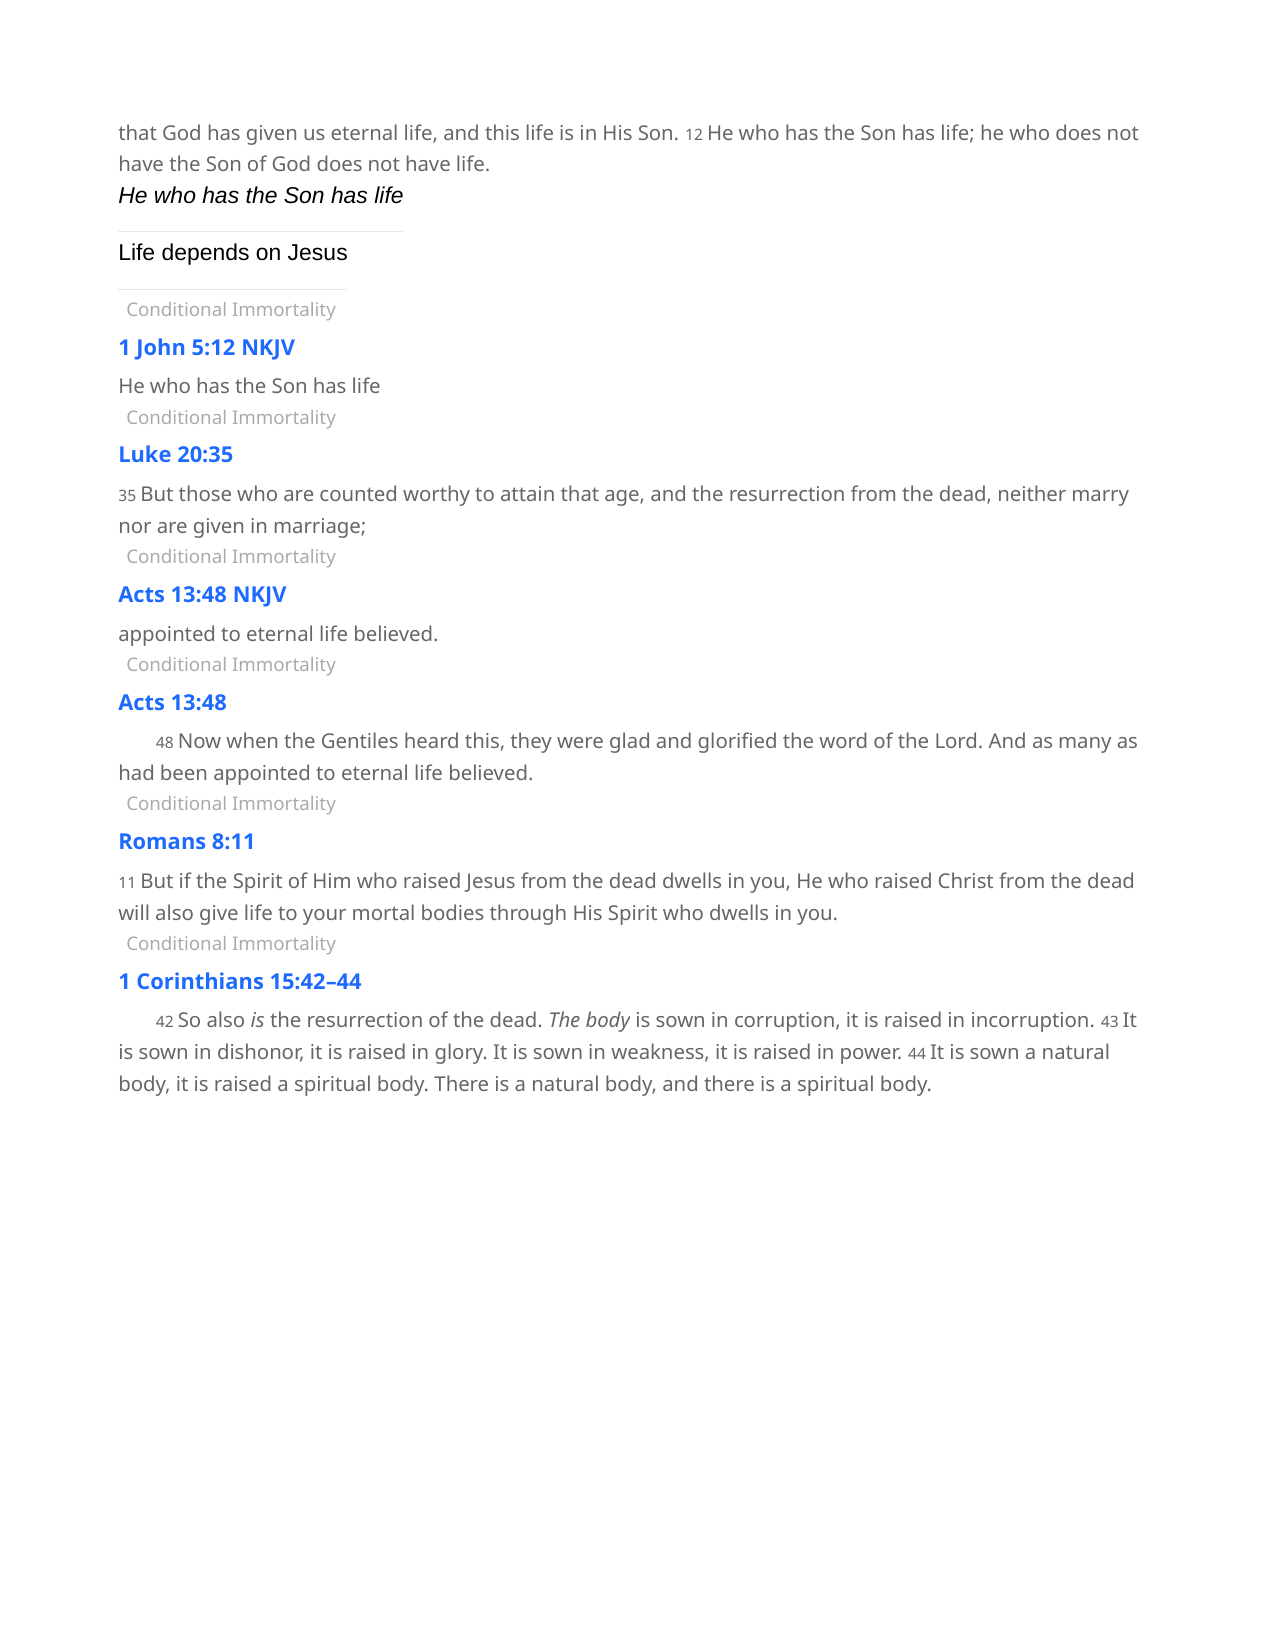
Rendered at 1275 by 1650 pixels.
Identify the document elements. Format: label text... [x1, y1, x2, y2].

text 11 But if the Spirit of Him who raised Jesus from the dead dwells in you, He who raised Christ from the dead will also give life to your mortal bodies through His Spirit who dwells in you. [118, 867, 1157, 926]
text 42 So also is the resurrection of the dead. The body is sown in corruption, it is raised in incorruption. 43 It is sown in dishonor, it is raised in glory. It is sown in weakness, it is raised in power. 44 It is sown a natural body, it is raised a spiritual body. There is a natural body, and there is a spiritual body. [118, 1006, 1157, 1097]
text He who has the Son has life [118, 182, 1157, 232]
text appointed to eternal life believed. [118, 619, 1157, 647]
text Acts 13:48 NKJV [118, 579, 1157, 609]
text that God has given us eternal life, and this life is in His Son. 12 He who has the Son has life; he who does not have the Son of God does not have life. [118, 118, 1157, 178]
text 35 But those who are counted worthy to attain that age, and the resurrection from the dead, neither marry nor are given in marriage; [118, 480, 1157, 539]
text Conditional Immortality [126, 930, 1149, 956]
text Conditional Immortality [126, 543, 1149, 569]
text Romans 8:11 [118, 826, 1157, 856]
text 1 Corinthians 15:42–44 [118, 966, 1157, 995]
text Conditional Immortality [126, 651, 1149, 677]
text He who has the Son has life [118, 372, 1157, 400]
text Conditional Immortality [126, 404, 1149, 429]
text Conditional Immortality [126, 791, 1149, 816]
text 1 John 5:12 NKJV [118, 332, 1157, 362]
text Luke 20:35 [118, 439, 1157, 469]
text Life depends on Jesus [118, 239, 1157, 289]
text 48 Now when the Gentiles heard this, they were glad and glorified the word of the Lord. And as many as had been appointed to eternal life believed. [118, 727, 1157, 787]
text Conditional Immortality [126, 296, 1149, 322]
text Acts 13:48 [118, 687, 1157, 716]
